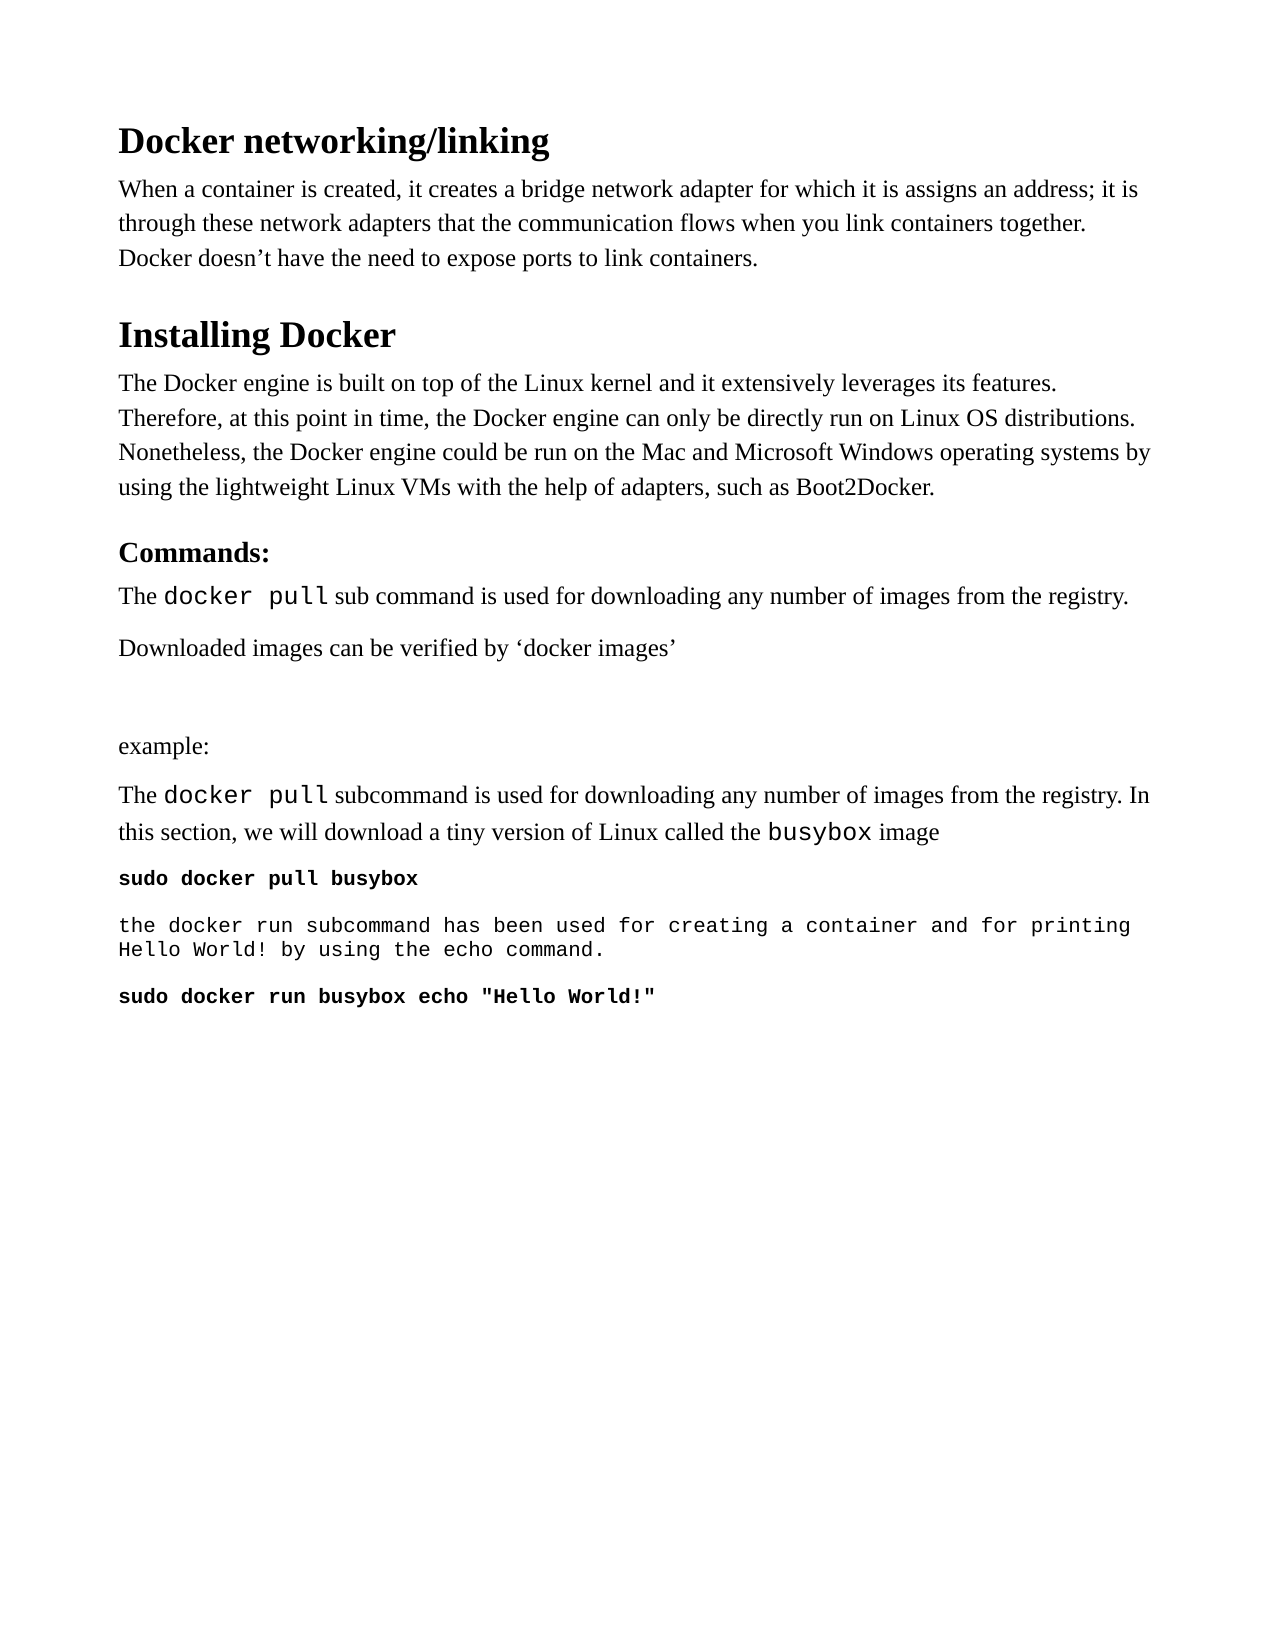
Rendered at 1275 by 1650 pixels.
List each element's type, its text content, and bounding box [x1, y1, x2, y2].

subtitle Docker networking/linking [118, 118, 1157, 161]
text Downloaded images can be verified by ‘docker images’ [118, 633, 1157, 662]
text The docker pull sub command is used for downloading any number of images from the registry. [118, 581, 1157, 612]
subtitle Installing Docker [118, 313, 1157, 356]
text sudo docker run busybox echo "Hello World!" [118, 986, 1157, 1010]
subtitle Commands: [118, 535, 1157, 569]
text example: [118, 731, 1157, 760]
text The Docker engine is built on top of the Linux kernel and it extensively leverages its features. Therefore, at this point in time, the Docker engine can only be directly run on Linux OS distributions. Nonetheless, the Docker engine could be run on the Mac and Microsoft Windows operating systems by using the lightweight Linux VMs with the help of adapters, such as Boot2Docker. [118, 368, 1157, 500]
text sudo docker pull busybox [118, 868, 1157, 892]
text the docker run subcommand has been used for creating a container and for printing Hello World! by using the echo command. [118, 916, 1157, 963]
text When a container is created, it creates a bridge network adapter for which it is assigns an address; it is through these network adapters that the communication flows when you link containers together. Docker doesn’t have the need to expose ports to link containers. [118, 174, 1157, 271]
text The docker pull subcommand is used for downloading any number of images from the registry. In this section, we will download a tiny version of Linux called the busybox image [118, 780, 1157, 847]
